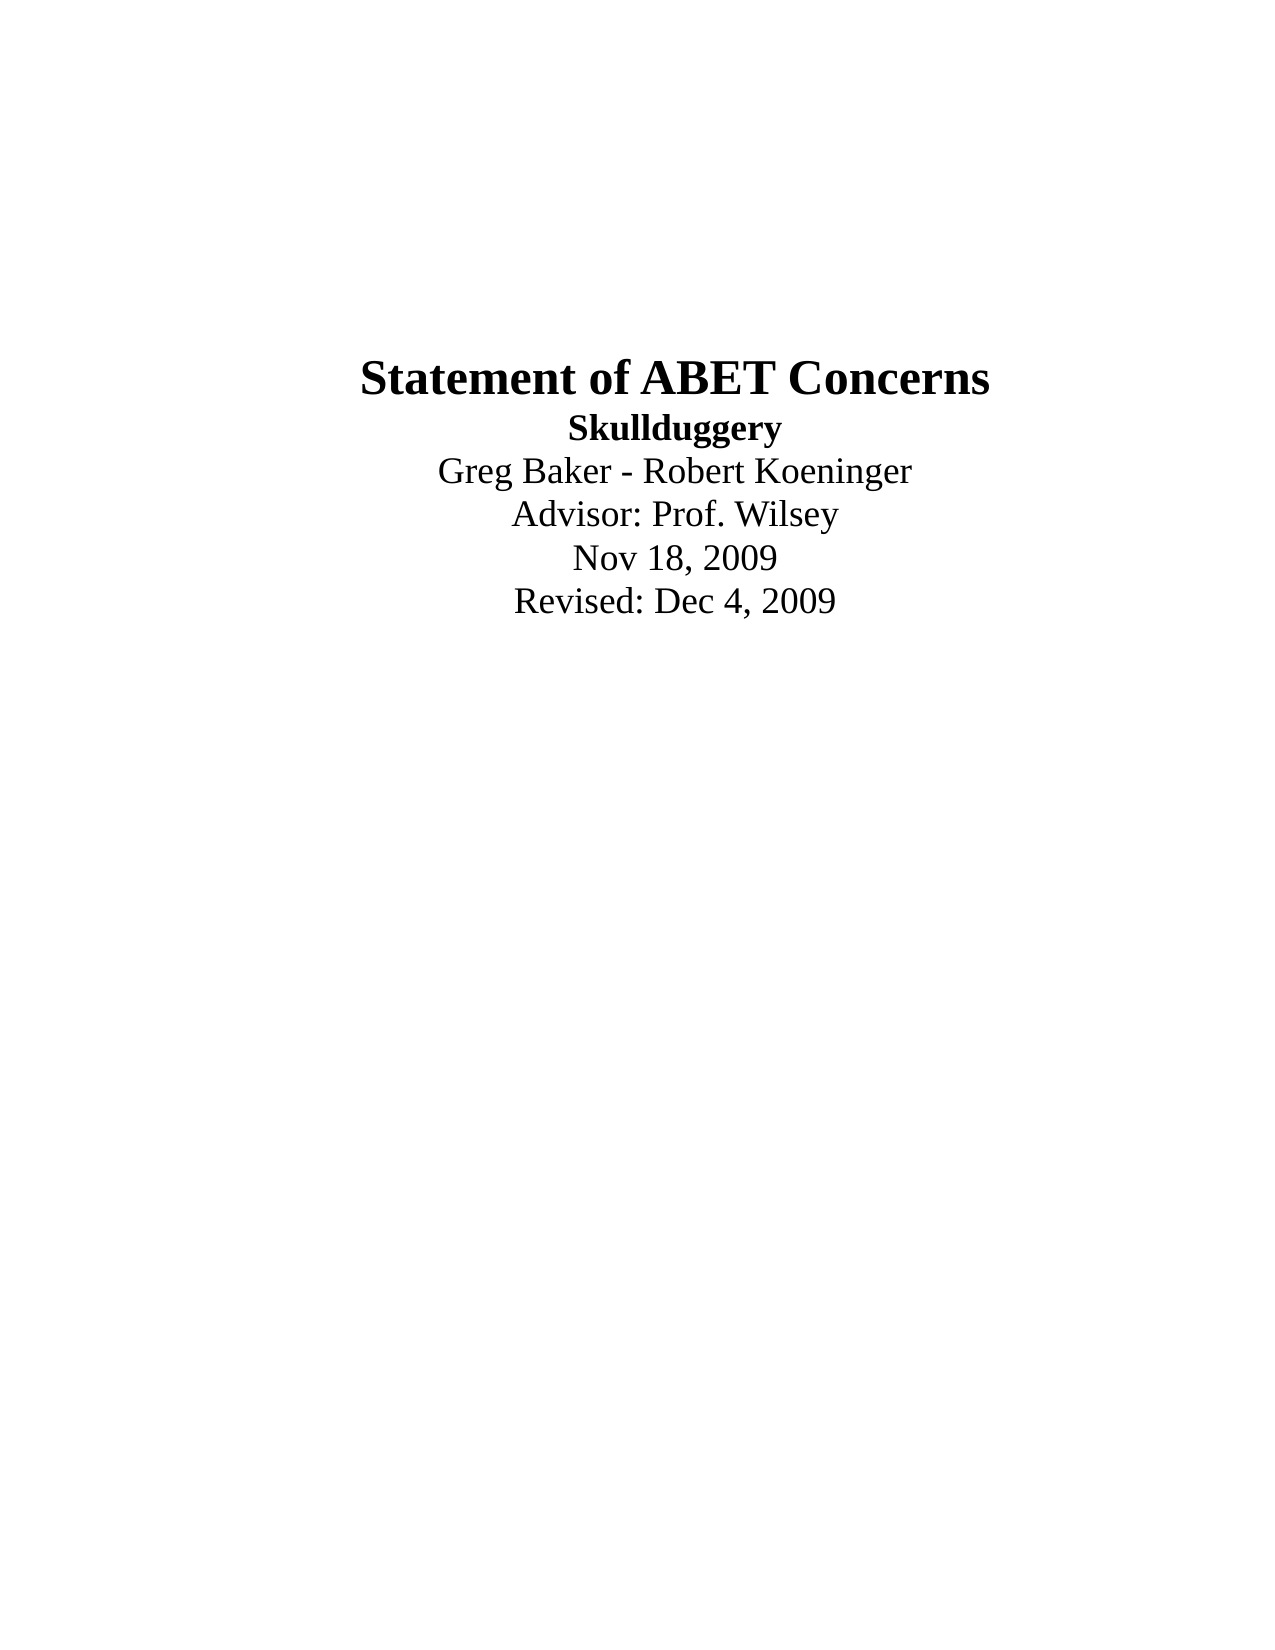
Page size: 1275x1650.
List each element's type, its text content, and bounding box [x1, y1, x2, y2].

text Statement of ABET Concerns [118, 348, 1157, 406]
text Advisor: Prof. Wilsey [118, 492, 1157, 535]
text Revised: Dec 4, 2009 [118, 578, 1157, 621]
text Skullduggery [118, 406, 1157, 449]
text Nov 18, 2009 [118, 535, 1157, 578]
text Greg Baker - Robert Koeninger [118, 449, 1157, 492]
